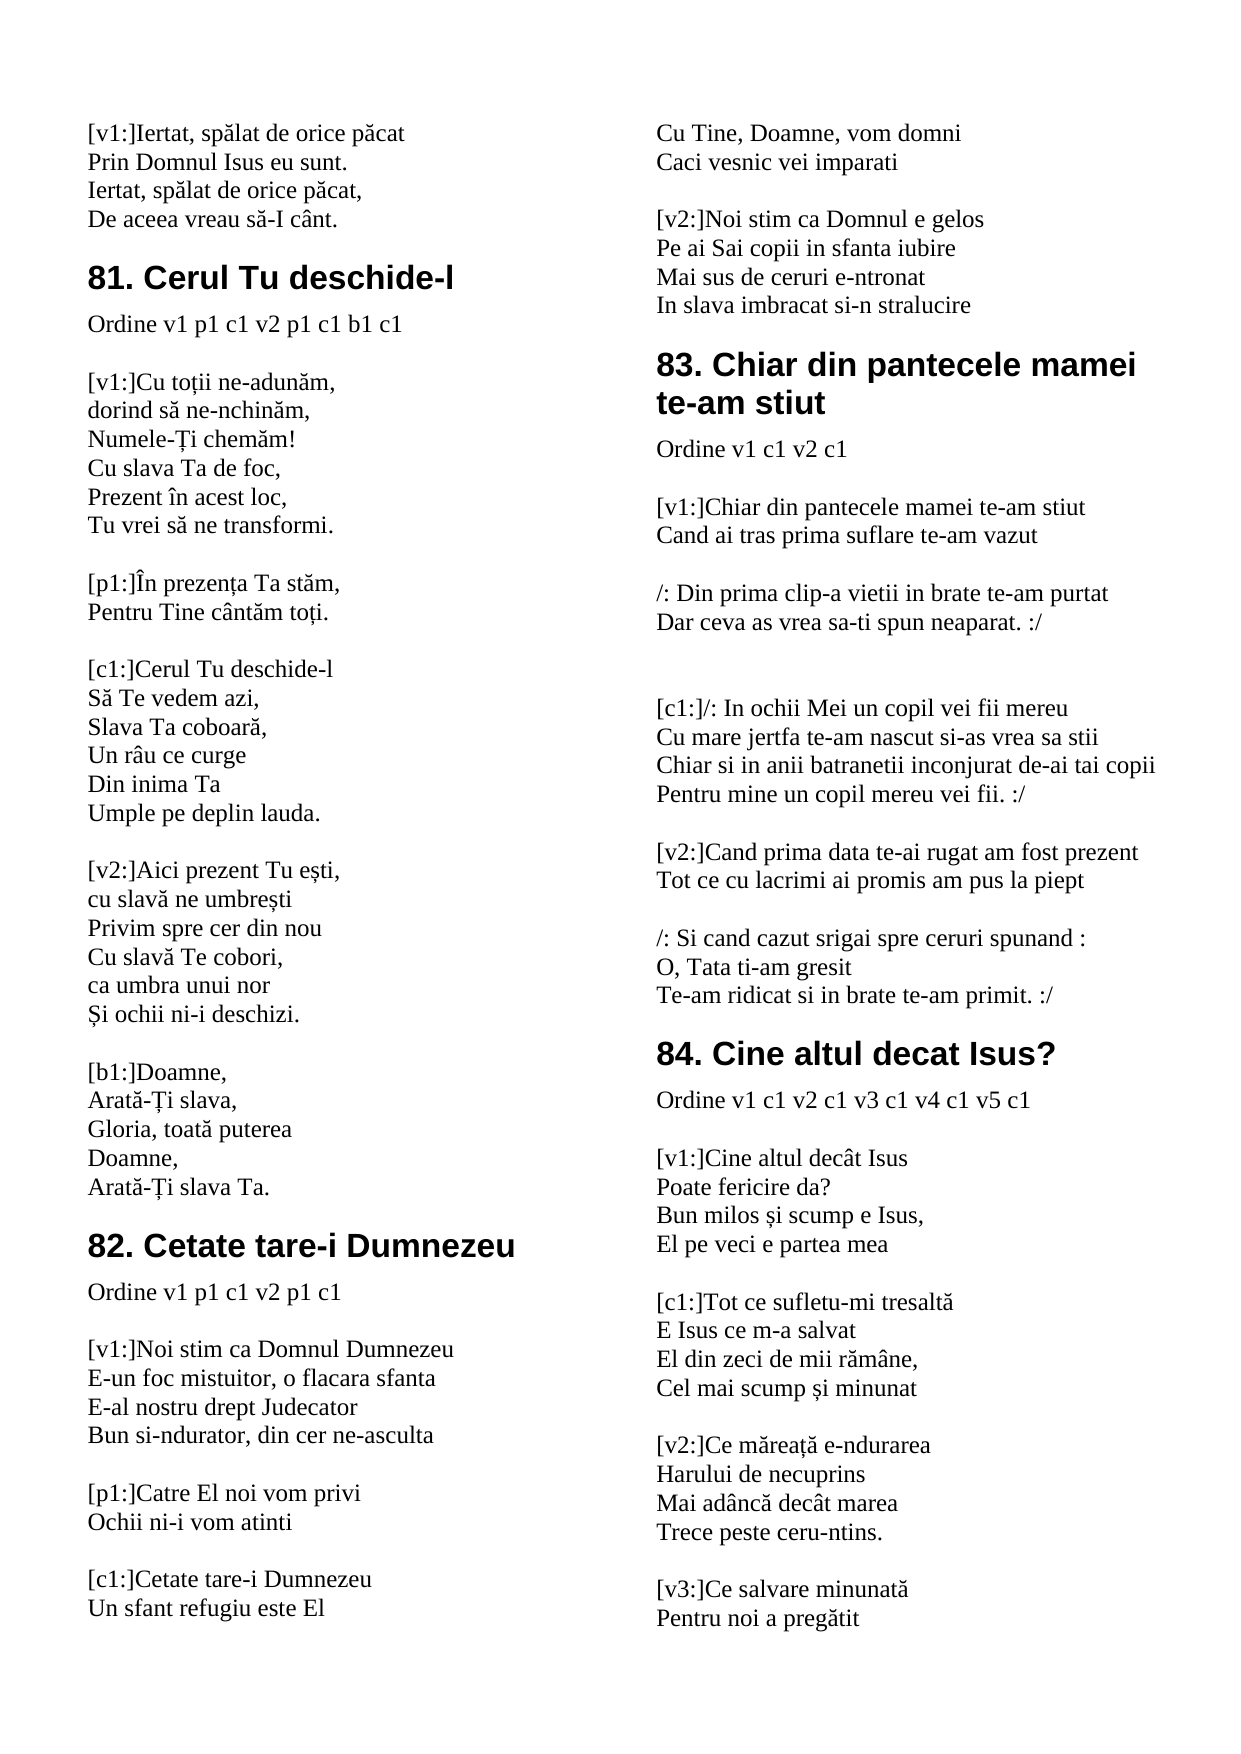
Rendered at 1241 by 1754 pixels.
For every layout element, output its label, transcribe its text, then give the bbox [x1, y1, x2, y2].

text Ordine v1 p1 c1 v2 p1 c1 b1 c1 [v1:]Cu toții ne-adunăm, dorind să ne-nchinăm, Numele-Ți chemăm! Cu slava Ta de foc, Prezent în acest loc, Tu vrei să ne transformi. [p1:]În prezența Ta stăm, Pentru Tine cântăm toți. [c1:]Cerul Tu deschide-l Să Te vedem azi, Slava Ta coboară, Un râu ce curge Din inima Ta Umple pe deplin lauda. [v2:]Aici prezent Tu ești, cu slavă ne umbrești Privim spre cer din nou Cu slavă Te cobori, ca umbra unui nor Și ochii ni-i deschizi. [b1:]Doamne, Arată-Ți slava, Gloria, toată puterea Doamne, Arată-Ți slava Ta. [87, 309, 597, 1201]
text Ordine v1 p1 c1 v2 p1 c1 [v1:]Noi stim ca Domnul Dumnezeu E-un foc mistuitor, o flacara sfanta E-al nostru drept Judecator Bun si-ndurator, din cer ne-asculta [p1:]Catre El noi vom privi Ochii ni-i vom atinti [c1:]Cetate tare-i Dumnezeu Un sfant refugiu este El [87, 1277, 597, 1622]
text Ordine v1 c1 v2 c1 [v1:]Chiar din pantecele mamei te-am stiut Cand ai tras prima suflare te-am vazut /: Din prima clip-a vietii in brate te-am purtat Dar ceva as vrea sa-ti spun neaparat. :/ [c1:]/: In ochii Mei un copil vei fii mereu Cu mare jertfa te-am nascut si-as vrea sa stii Chiar si in anii batranetii inconjurat de-ai tai copii Pentru mine un copil mereu vei fii. :/ [v2:]Cand prima data te-ai rugat am fost prezent Tot ce cu lacrimi ai promis am pus la piept /: Si cand cazut srigai spre ceruri spunand : O, Tata ti-am gresit Te-am ridicat si in brate te-am primit. :/ [656, 434, 1166, 1009]
subtitle 84. Cine altul decat Isus? [656, 1034, 1166, 1073]
subtitle 81. Cerul Tu deschide-l [87, 258, 597, 297]
subtitle 83. Chiar din pantecele mamei te-am stiut [656, 344, 1166, 422]
text [v1:]Iertat, spălat de orice păcat Prin Domnul Isus eu sunt. Iertat, spălat de orice păcat, De aceea vreau să-I cânt. [87, 118, 597, 233]
subtitle 82. Cetate tare-i Dumnezeu [87, 1226, 597, 1264]
text Ordine v1 c1 v2 c1 v3 c1 v4 c1 v5 c1 [v1:]Cine altul decât Isus Poate fericire da? Bun milos și scump e Isus, El pe veci e partea mea [c1:]Tot ce sufletu-mi tresaltă E Isus ce m-a salvat El din zeci de mii rămâne, Cel mai scump și minunat [v2:]Ce măreață e-ndurarea Harului de necuprins Mai adâncă decât marea Trece peste ceru-ntins. [v3:]Ce salvare minunată Pentru noi a pregătit [656, 1085, 1166, 1632]
text Cu Tine, Doamne, vom domni Caci vesnic vei imparati [v2:]Noi stim ca Domnul e gelos Pe ai Sai copii in sfanta iubire Mai sus de ceruri e-ntronat In slava imbracat si-n stralucire [656, 118, 1166, 319]
